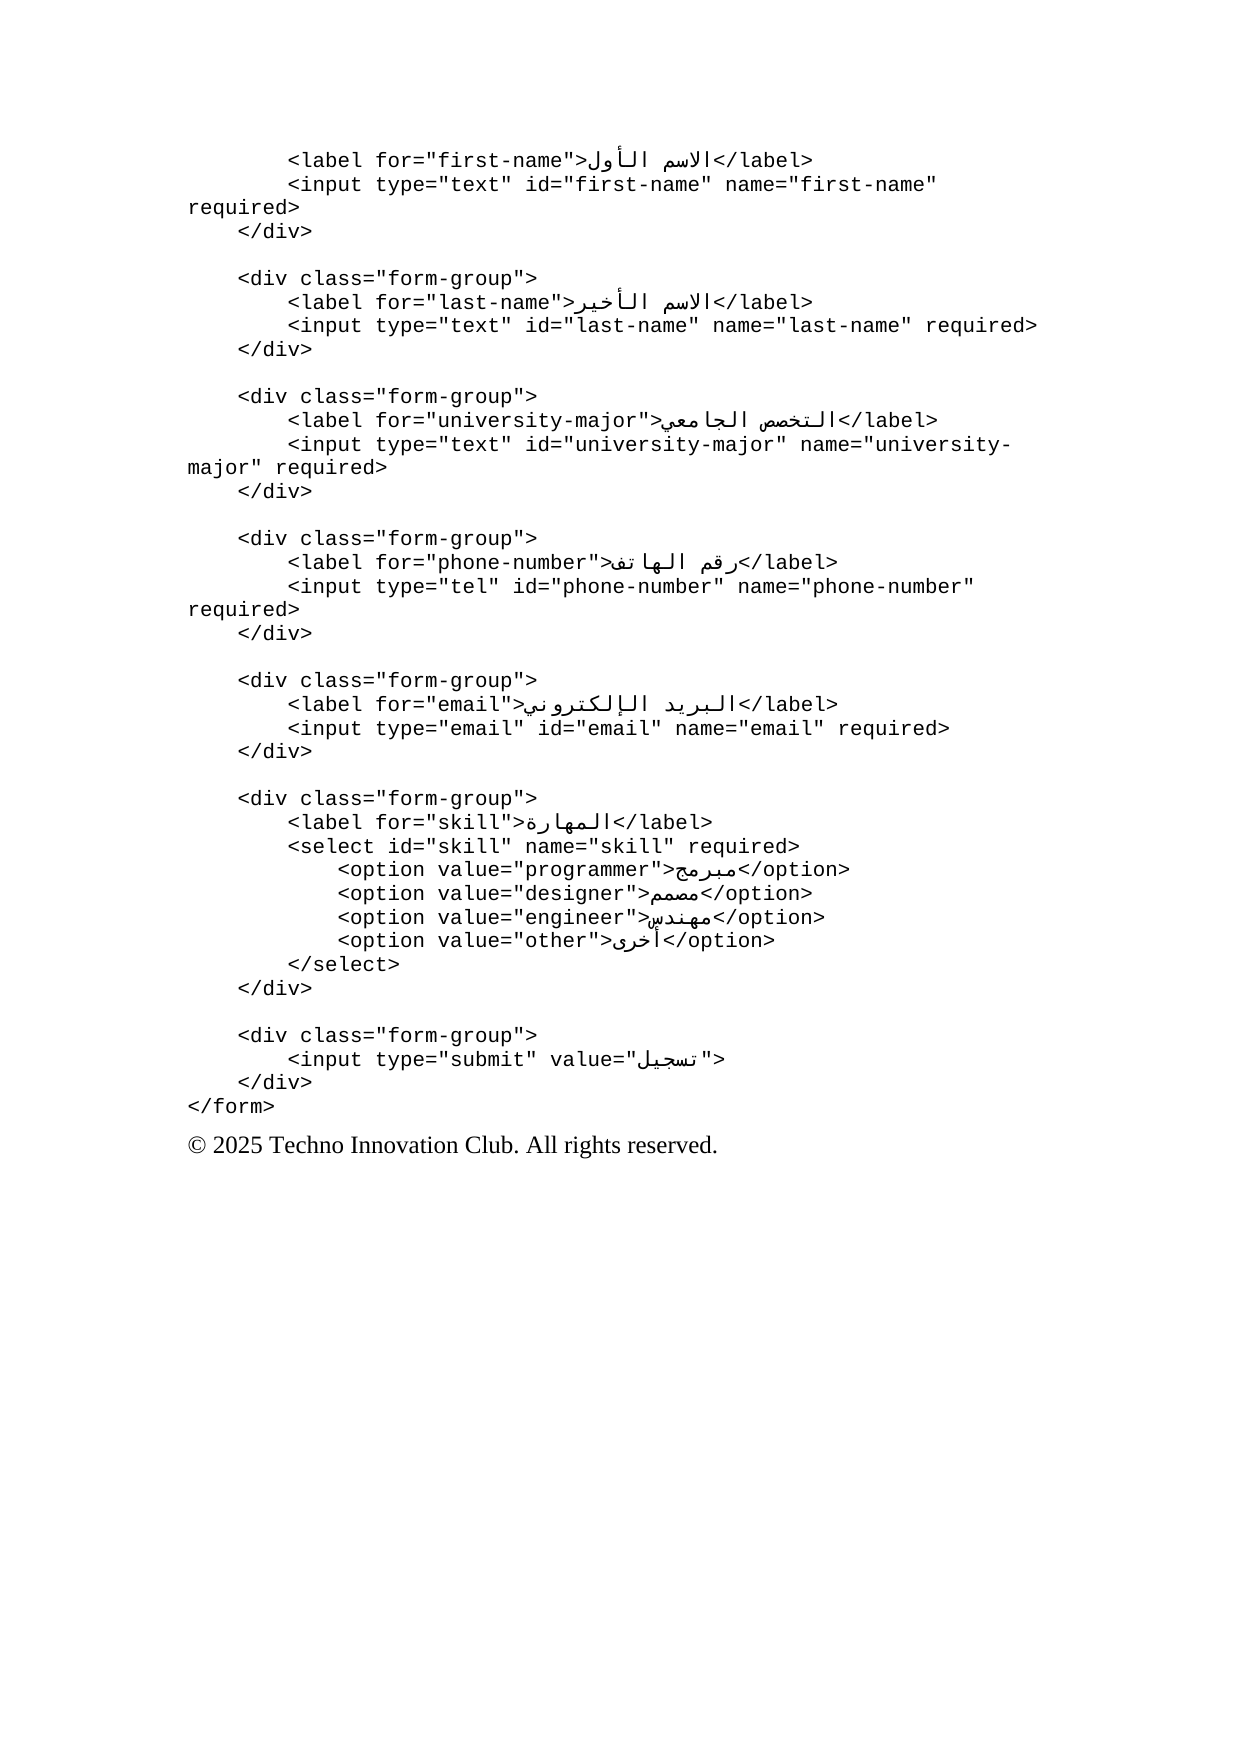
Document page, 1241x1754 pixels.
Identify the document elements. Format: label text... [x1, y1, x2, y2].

text <input type="text" id="first-name" name="first-name" required> [187, 174, 1053, 221]
text <input type="tel" id="phone-number" name="phone-number" required> [187, 576, 1053, 623]
text <label for="last-name">الاسم الأخير</label> [187, 292, 1053, 316]
text </div> [187, 623, 1053, 647]
text <div class="form-group"> [187, 386, 1053, 410]
text </div> [187, 741, 1053, 765]
text </select> [187, 954, 1053, 978]
text <input type="text" id="university-major" name="university-major" required> [187, 434, 1053, 481]
text <option value="other">أخرى</option> [187, 930, 1053, 954]
text </div> [187, 1072, 1053, 1096]
text </div> [187, 481, 1053, 505]
text <div class="form-group"> [187, 528, 1053, 552]
text © 2025 Techno Innovation Club. All rights reserved. [187, 1130, 1053, 1159]
text <div class="form-group"> [187, 1025, 1053, 1048]
text <div class="form-group"> [187, 268, 1053, 292]
text <label for="email">البريد الإلكتروني</label> [187, 694, 1053, 717]
text <div class="form-group"> [187, 788, 1053, 812]
text <input type="email" id="email" name="email" required> [187, 717, 1053, 741]
text <div class="form-group"> [187, 670, 1053, 694]
text <label for="university-major">التخصص الجامعي</label> [187, 410, 1053, 434]
text <label for="phone-number">رقم الهاتف</label> [187, 552, 1053, 576]
text </div> [187, 339, 1053, 363]
text <option value="engineer">مهندس</option> [187, 907, 1053, 930]
text <option value="designer">مصمم</option> [187, 883, 1053, 907]
text </div> [187, 221, 1053, 244]
text <input type="text" id="last-name" name="last-name" required> [187, 316, 1053, 339]
text <label for="skill">المهارة</label> [187, 812, 1053, 836]
text </div> [187, 978, 1053, 1001]
text <select id="skill" name="skill" required> [187, 836, 1053, 859]
text <option value="programmer">مبرمج</option> [187, 859, 1053, 883]
text <label for="first-name">الاسم الأول</label> [187, 150, 1053, 174]
text <input type="submit" value="تسجيل"> [187, 1048, 1053, 1072]
text </form> [187, 1096, 1053, 1119]
